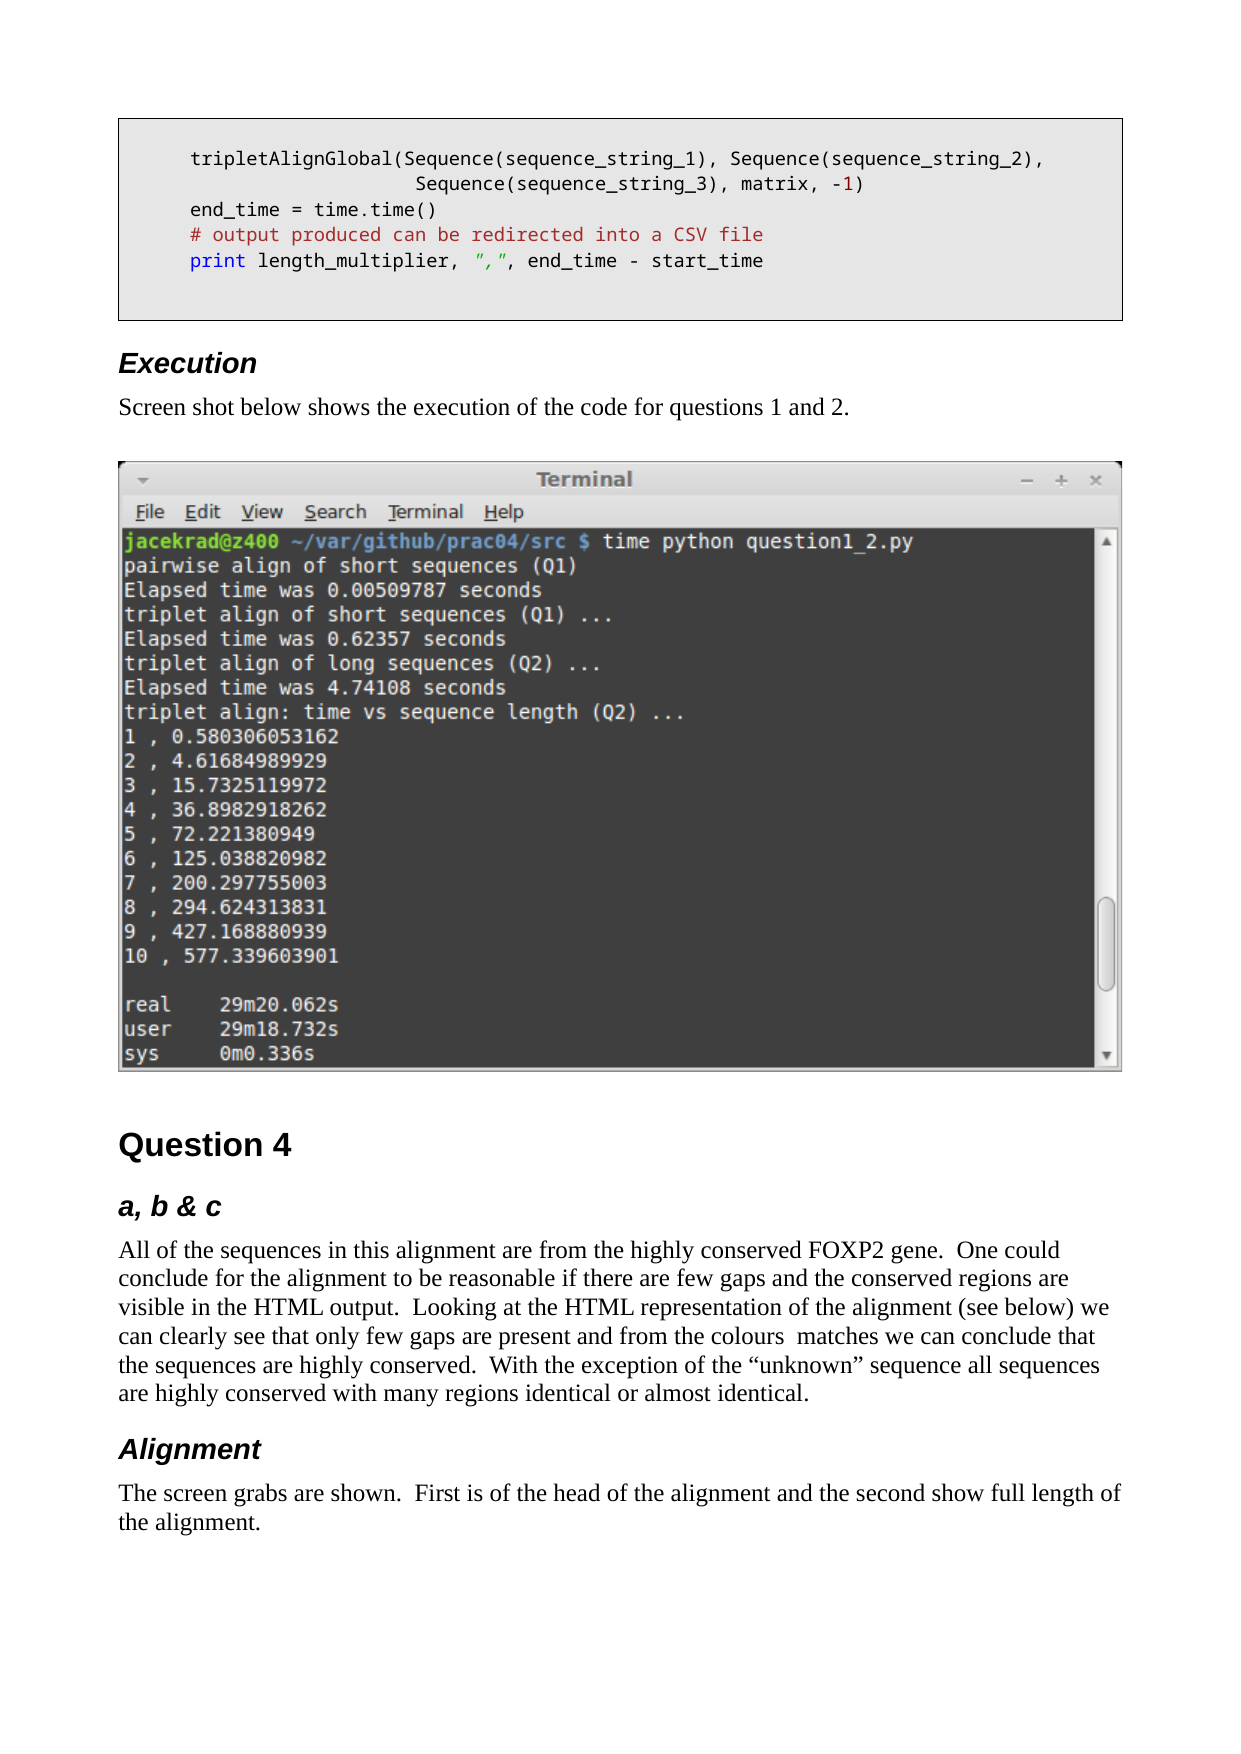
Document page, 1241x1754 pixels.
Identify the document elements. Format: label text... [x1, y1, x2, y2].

text The screen grabs are shown. First is of the head of the alignment and the second show full length of the alignment. [118, 1478, 1122, 1536]
text tripletAlignGlobal(Sequence(sequence_string_1), Sequence(sequence_string_2), [119, 119, 1122, 144]
text end_time = time.time() [119, 169, 1122, 195]
picture [118, 461, 1123, 1072]
text All of the sequences in this alignment are from the highly conserved FOXP2 gene. One could conclude for the alignment to be reasonable if there are few gaps and the conserved regions are visible in the HTML output. Looking at the HTML representation of the alignment (see below) we can clearly see that only few gaps are present and from the colours matches we can conclude that the sequences are highly conserved. With the exception of the “unknown” sequence all sequences are highly conserved with many regions identical or almost identical. [118, 1235, 1122, 1407]
subtitle Execution [118, 346, 1122, 379]
subtitle Question 4 [118, 1125, 1122, 1164]
text # output produced can be redirected into a CSV file [119, 195, 1122, 220]
subtitle a, b & c [118, 1189, 1122, 1222]
text Sequence(sequence_string_3), matrix, -1) [119, 144, 1122, 169]
subtitle Alignment [118, 1432, 1122, 1466]
text Screen shot below shows the execution of the code for questions 1 and 2. [118, 392, 1122, 420]
text print length_multiplier, ",", end_time - start_time [119, 220, 1122, 246]
